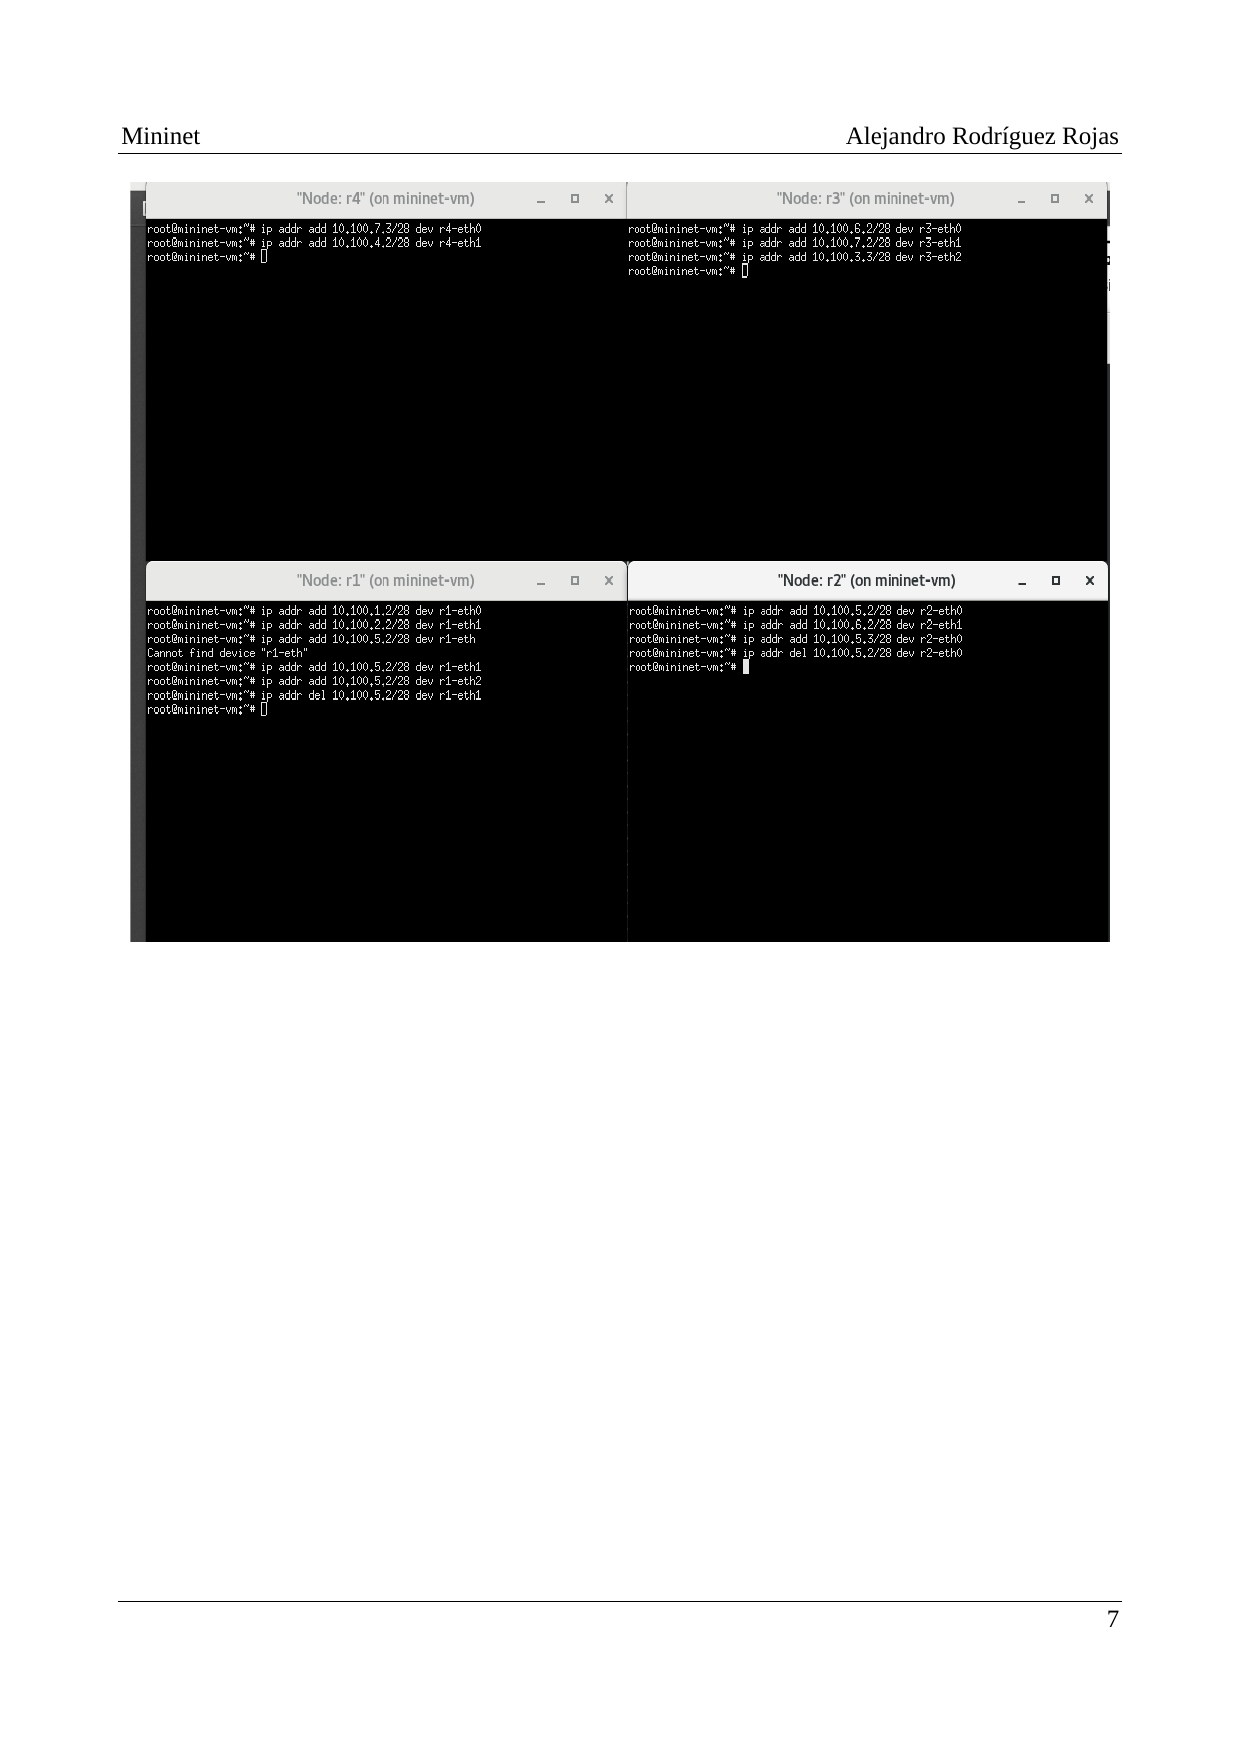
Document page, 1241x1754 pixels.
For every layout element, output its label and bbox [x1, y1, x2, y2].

picture [130, 182, 1110, 942]
